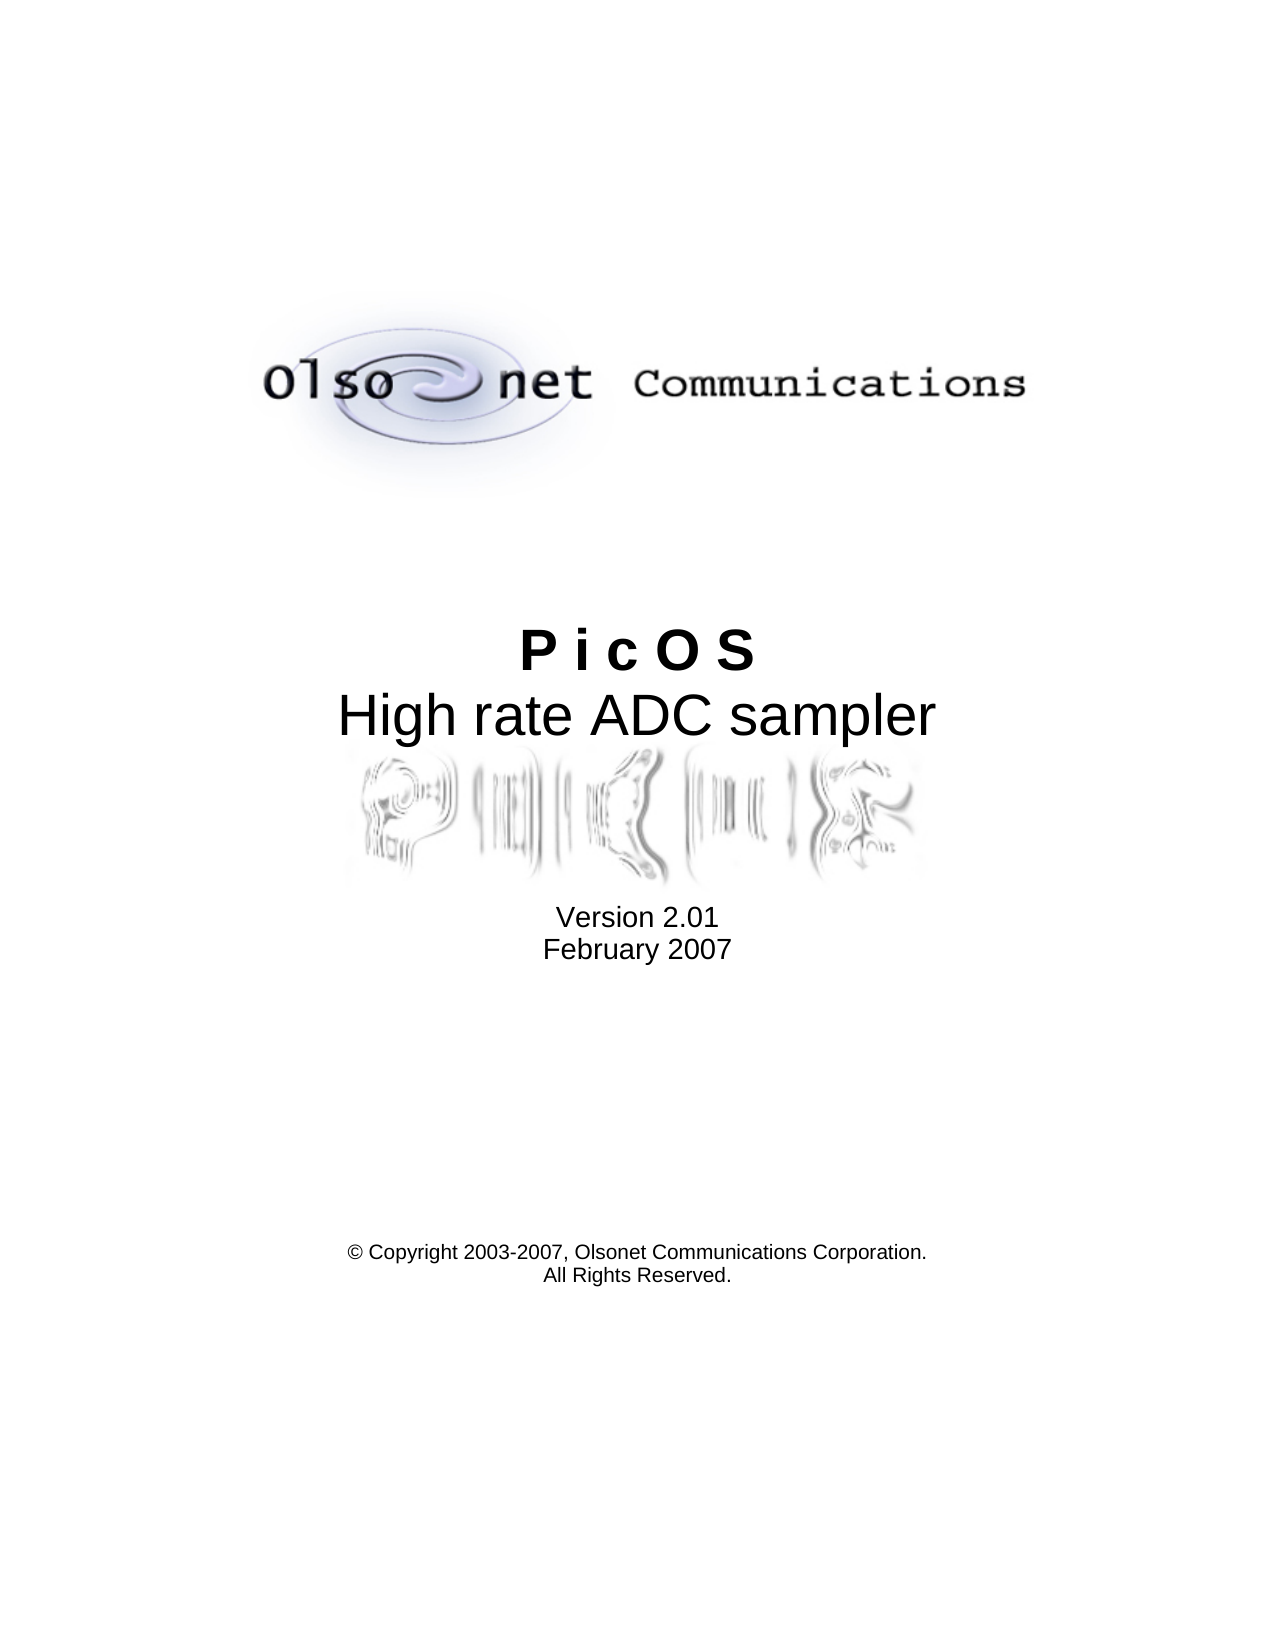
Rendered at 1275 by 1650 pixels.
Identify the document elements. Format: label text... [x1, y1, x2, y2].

picture [848, 720, 864, 732]
picture [581, 945, 588, 952]
picture [639, 720, 662, 731]
text High rate ADC sampler [210, 682, 1065, 954]
picture [766, 720, 781, 732]
text © Copyright 2003-2007, Olsonet Communications Corporation. [210, 1241, 1065, 1264]
picture [703, 941, 711, 952]
text All Rights Reserved. [210, 1264, 1065, 1287]
picture [564, 945, 572, 950]
picture [501, 720, 516, 732]
text February 2007 [210, 933, 1065, 966]
picture [687, 941, 695, 952]
text Version 2.01 [210, 901, 322, 933]
picture [400, 720, 415, 731]
picture [324, 720, 946, 952]
picture [241, 291, 1034, 498]
subtitle P i c O S [210, 617, 1065, 682]
text Version 2.01 [947, 901, 1065, 933]
